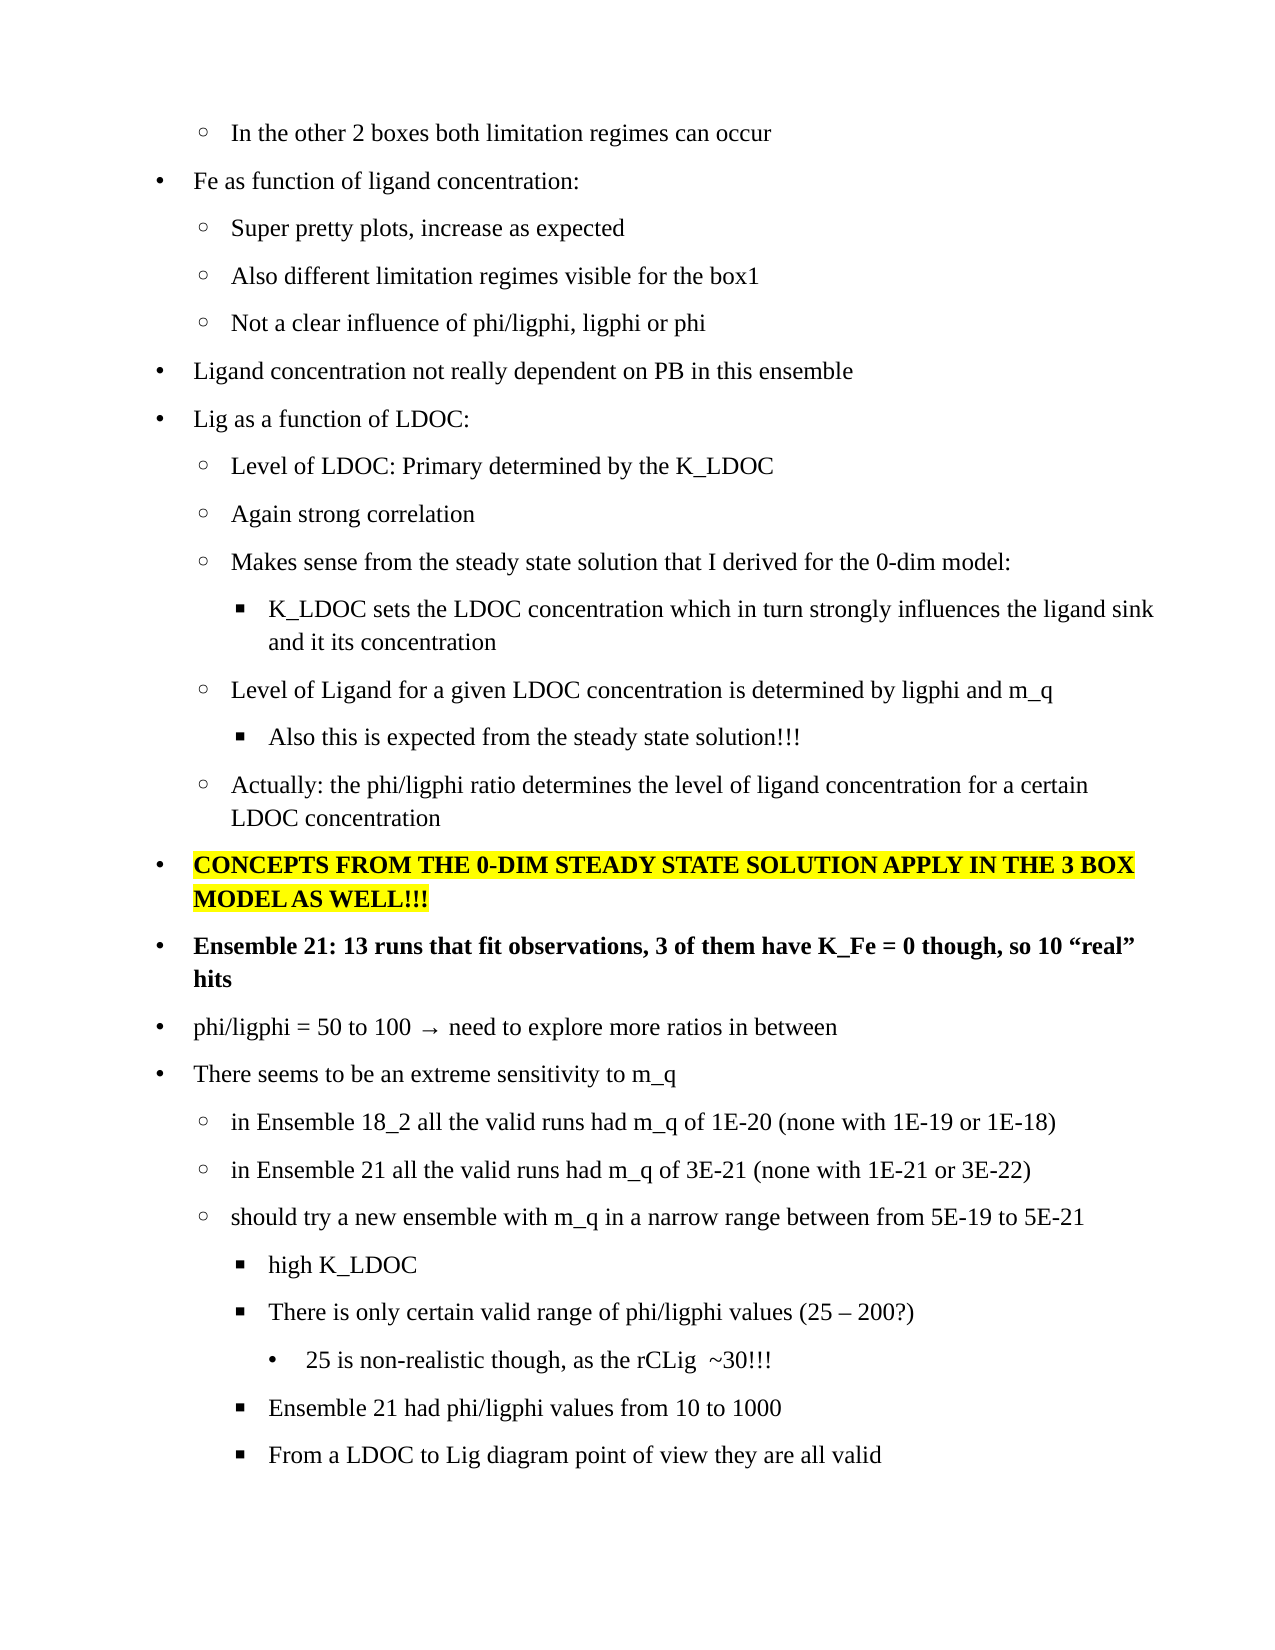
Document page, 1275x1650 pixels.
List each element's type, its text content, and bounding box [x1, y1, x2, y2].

list high K_LDOC [231, 1250, 1157, 1279]
list should try a new ensemble with m_q in a narrow range between from 5E-19 to 5E-21 [193, 1202, 1157, 1231]
list Level of Ligand for a given LDOC concentration is determined by ligphi and m_q [193, 675, 1157, 703]
list Makes sense from the steady state solution that I derived for the 0-dim model: [193, 547, 1157, 575]
list Again strong correlation [193, 499, 1157, 528]
list phi/ligphi = 50 to 100 → need to explore more ratios in between [156, 1012, 1157, 1041]
list There seems to be an extreme sensitivity to m_q [156, 1059, 1157, 1088]
list Fe as function of ligand concentration: [156, 166, 1157, 194]
list Also this is expected from the steady state solution!!! [231, 722, 1157, 751]
list In the other 2 boxes both limitation regimes can occur [193, 118, 1157, 147]
list Lig as a function of LDOC: [156, 404, 1157, 432]
list in Ensemble 21 all the valid runs had m_q of 3E-21 (none with 1E-21 or 3E-22) [193, 1155, 1157, 1183]
list Ligand concentration not really dependent on PB in this ensemble [156, 356, 1157, 385]
list CONCEPTS FROM THE 0-DIM STEADY STATE SOLUTION APPLY IN THE 3 BOX MODEL AS WELL!!! [156, 851, 1157, 912]
list Not a clear influence of phi/ligphi, ligphi or phi [193, 308, 1157, 337]
list Also different limitation regimes visible for the box1 [193, 261, 1157, 290]
list K_LDOC sets the LDOC concentration which in turn strongly influences the ligand sink and it its concentration [231, 594, 1157, 656]
list Actually: the phi/ligphi ratio determines the level of ligand concentration for a certain LDOC concentration [193, 770, 1157, 832]
list 25 is non-realistic though, as the rCLig ~30!!! [268, 1345, 1157, 1374]
list From a LDOC to Lig diagram point of view they are all valid [231, 1440, 1157, 1469]
list Level of LDOC: Primary determined by the K_LDOC [193, 451, 1157, 480]
list Ensemble 21 had phi/ligphi values from 10 to 1000 [231, 1393, 1157, 1421]
list Ensemble 21: 13 runs that fit observations, 3 of them have K_Fe = 0 though, so 10 “real” hits [156, 931, 1157, 993]
list There is only certain valid range of phi/ligphi values (25 – 200?) [231, 1297, 1157, 1326]
list in Ensemble 18_2 all the valid runs had m_q of 1E-20 (none with 1E-19 or 1E-18) [193, 1107, 1157, 1136]
list Super pretty plots, increase as expected [193, 213, 1157, 242]
